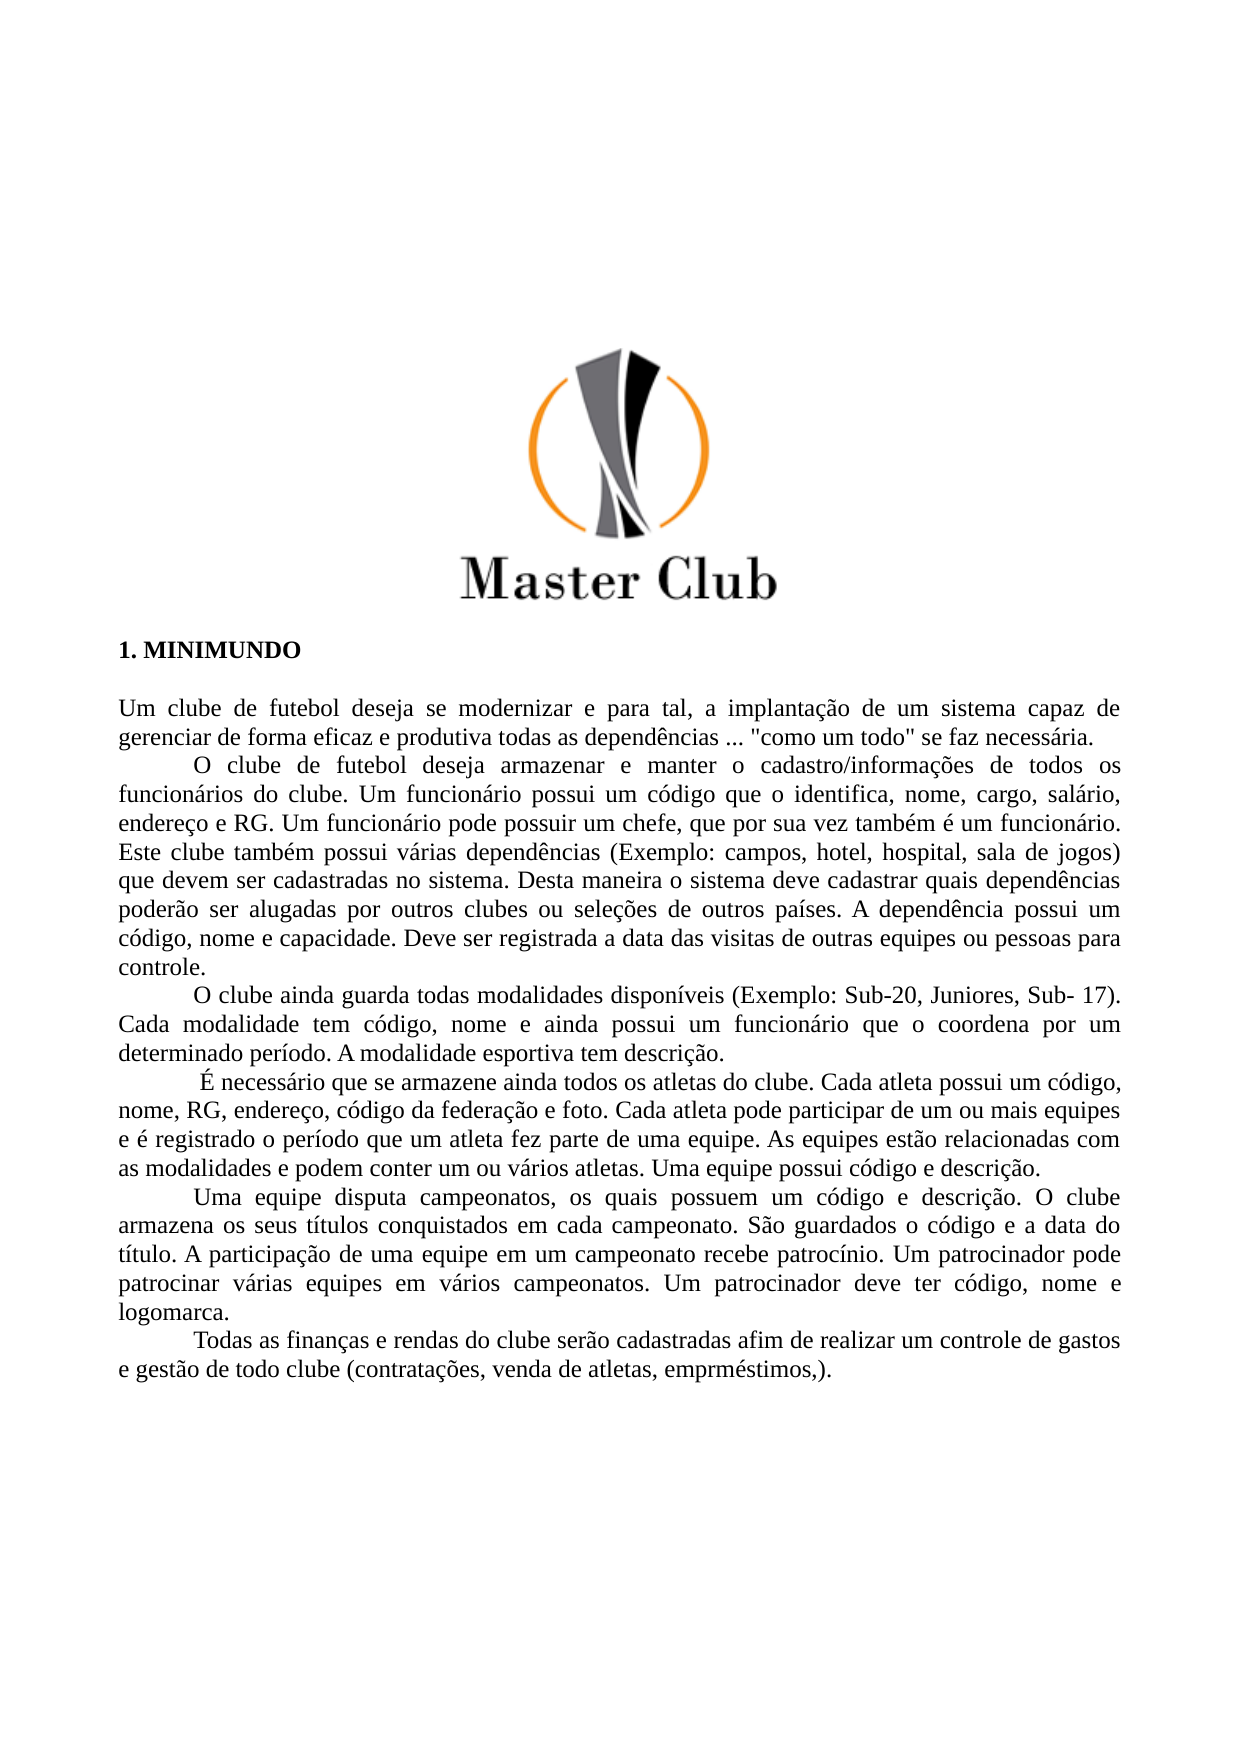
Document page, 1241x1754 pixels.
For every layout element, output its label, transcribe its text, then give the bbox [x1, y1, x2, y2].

text Todas as finanças e rendas do clube serão cadastradas afim de realizar um controle de gastos e gestão de todo clube (contratações, venda de atletas, emprméstimos,). [118, 1326, 1122, 1383]
text 1. MINIMUNDO [118, 636, 1122, 664]
picture [449, 348, 791, 608]
text É necessário que se armazene ainda todos os atletas do clube. Cada atleta possui um código, nome, RG, endereço, código da federação e foto. Cada atleta pode participar de um ou mais equipes e é registrado o período que um atleta fez parte de uma equipe. As equipes estão relacionadas com as modalidades e podem conter um ou vários atletas. Uma equipe possui código e descrição. [118, 1067, 1122, 1182]
text O clube ainda guarda todas modalidades disponíveis (Exemplo: Sub-20, Juniores, Sub- 17). Cada modalidade tem código, nome e ainda possui um funcionário que o coordena por um determinado período. A modalidade esportiva tem descrição. [118, 981, 1122, 1067]
text O clube de futebol deseja armazenar e manter o cadastro/informações de todos os funcionários do clube. Um funcionário possui um código que o identifica, nome, cargo, salário, endereço e RG. Um funcionário pode possuir um chefe, que por sua vez também é um funcionário. Este clube também possui várias dependências (Exemplo: campos, hotel, hospital, sala de jogos) que devem ser cadastradas no sistema. Desta maneira o sistema deve cadastrar quais dependências poderão ser alugadas por outros clubes ou seleções de outros países. A dependência possui um código, nome e capacidade. Deve ser registrada a data das visitas de outras equipes ou pessoas para controle. [118, 751, 1122, 981]
text Uma equipe disputa campeonatos, os quais possuem um código e descrição. O clube armazena os seus títulos conquistados em cada campeonato. São guardados o código e a data do título. A participação de uma equipe em um campeonato recebe patrocínio. Um patrocinador pode patrocinar várias equipes em vários campeonatos. Um patrocinador deve ter código, nome e logomarca. [118, 1182, 1122, 1326]
text Um clube de futebol deseja se modernizar e para tal, a implantação de um sistema capaz de gerenciar de forma eficaz e produtiva todas as dependências ... "como um todo" se faz necessária. [118, 693, 1122, 751]
